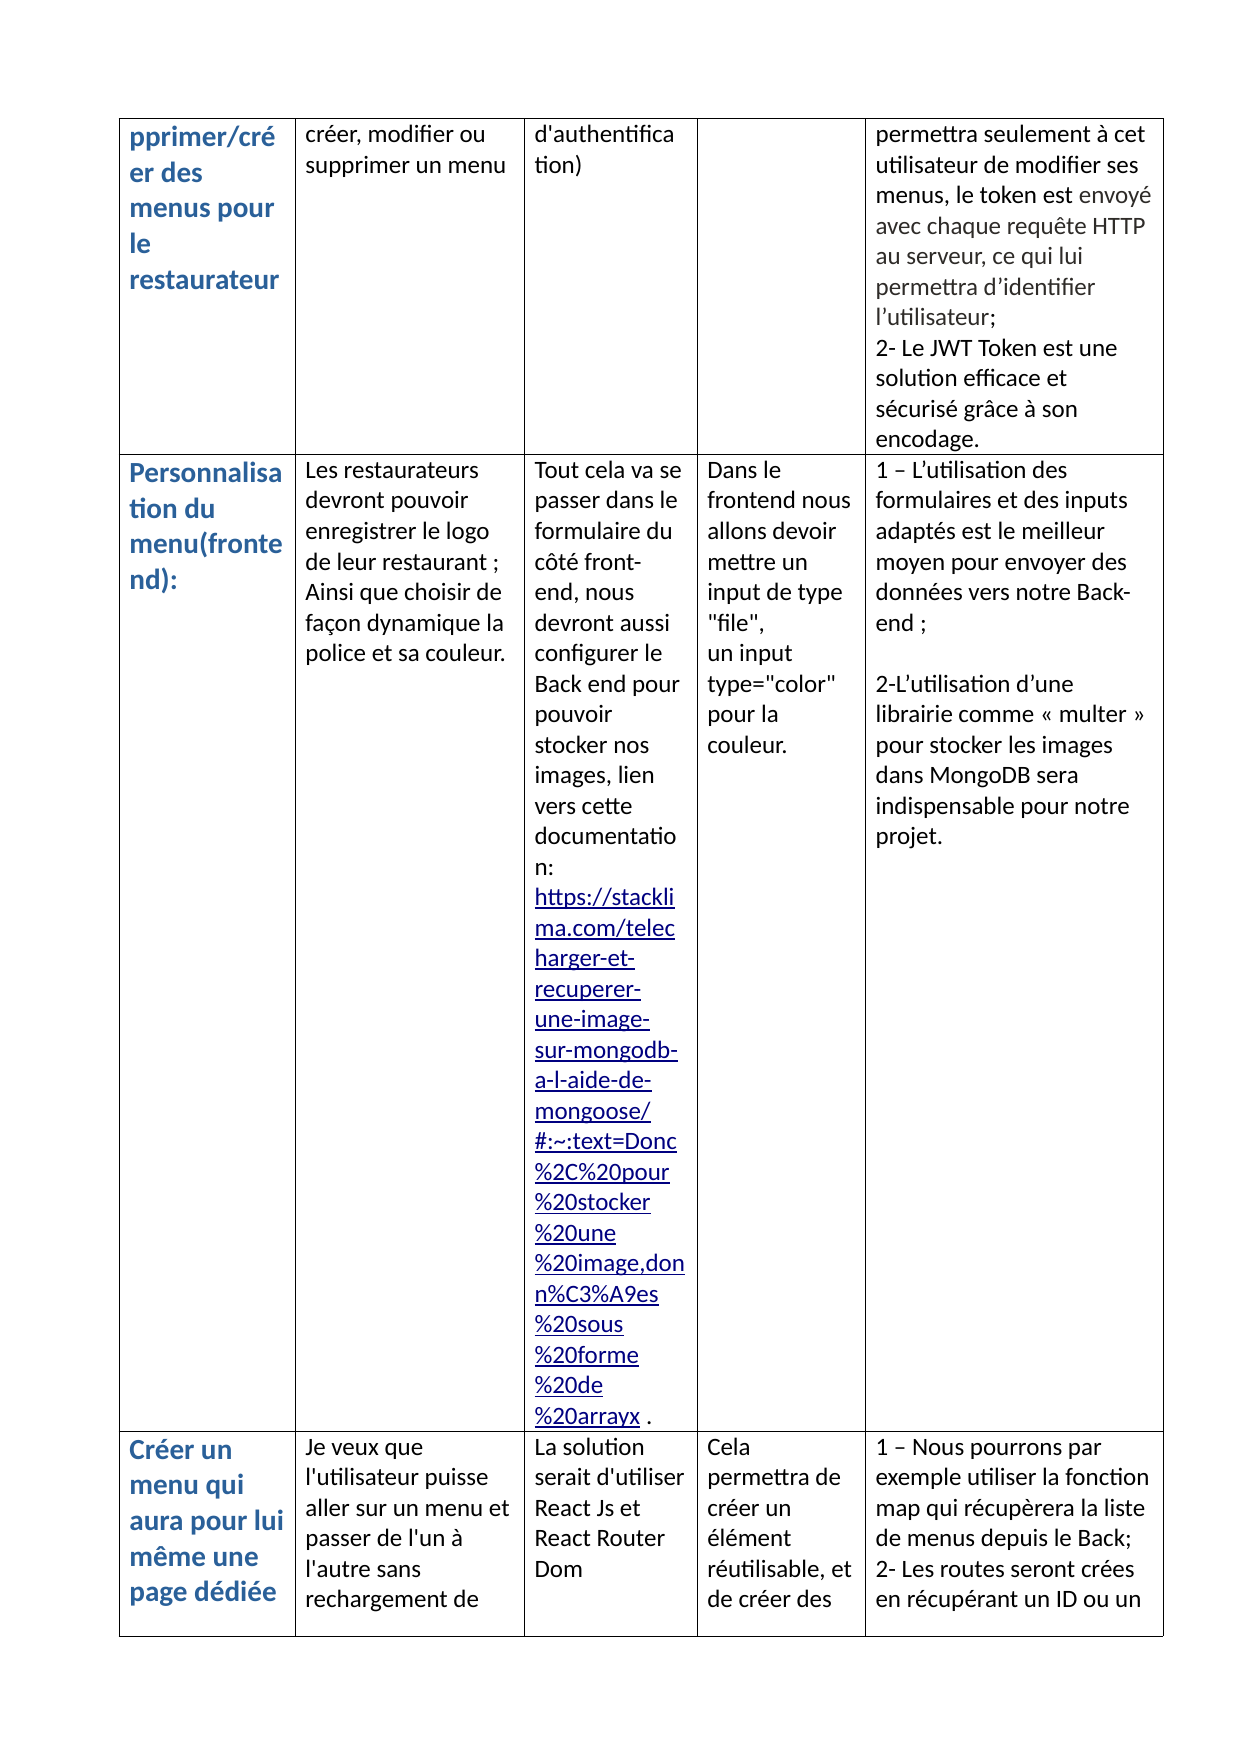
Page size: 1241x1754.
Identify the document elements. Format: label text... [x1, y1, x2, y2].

table_cell permettra seulement à cet utilisateur de modifier ses menus, le token est envoyé avec chaque requête HTTP au serveur, ce qui lui permettra d’identifier l’utilisateur; 2- Le JWT Token est une solution efficace et sécurisé grâce à son encodage. [866, 119, 1163, 454]
table_cell Les restaurateurs devront pouvoir enregistrer le logo de leur restaurant ; Ainsi que choisir de façon dynamique la police et sa couleur. [296, 455, 524, 1431]
table_cell Personnalisation du menu(frontend): [120, 455, 295, 1431]
table_cell pprimer/créer des menus pour le restaurateur [120, 119, 295, 454]
table_cell Créer un menu qui aura pour lui même une page dédiée [120, 1432, 295, 1636]
table_cell La solution serait d'utiliser React Js et React Router Dom [525, 1432, 697, 1636]
table_cell [698, 119, 865, 454]
table_cell d'authentification) [525, 119, 697, 454]
table_cell Je veux que l'utilisateur puisse aller sur un menu et passer de l'un à l'autre sans rechargement de [296, 1432, 524, 1636]
table_cell créer, modifier ou supprimer un menu [296, 119, 524, 454]
table_cell Dans le frontend nous allons devoir mettre un input de type "file", un input type="color" pour la couleur. [698, 455, 865, 1431]
table_cell 1 – L’utilisation des formulaires et des inputs adaptés est le meilleur moyen pour envoyer des données vers notre Back-end ; 2-L’utilisation d’une librairie comme « multer » pour stocker les images dans MongoDB sera indispensable pour notre projet. [866, 455, 1163, 1431]
table_cell 1 – Nous pourrons par exemple utiliser la fonction map qui récupèrera la liste de menus depuis le Back; 2- Les routes seront crées en récupérant un ID ou un [866, 1432, 1163, 1636]
table_cell Cela permettra de créer un élément réutilisable, et de créer des [698, 1432, 865, 1636]
table_cell Tout cela va se passer dans le formulaire du côté front-end, nous devront aussi configurer le Back end pour pouvoir stocker nos images, lien vers cette documentation: https://stacklima.com/telecharger-et-recuperer-une-image-sur-mongodb-a-l-aide-de-mongoose/#:~:text=Donc%2C%20pour%20stocker%20une%20image,donn%C3%A9es%20sous%20forme%20de%20arrayx . [525, 455, 697, 1431]
